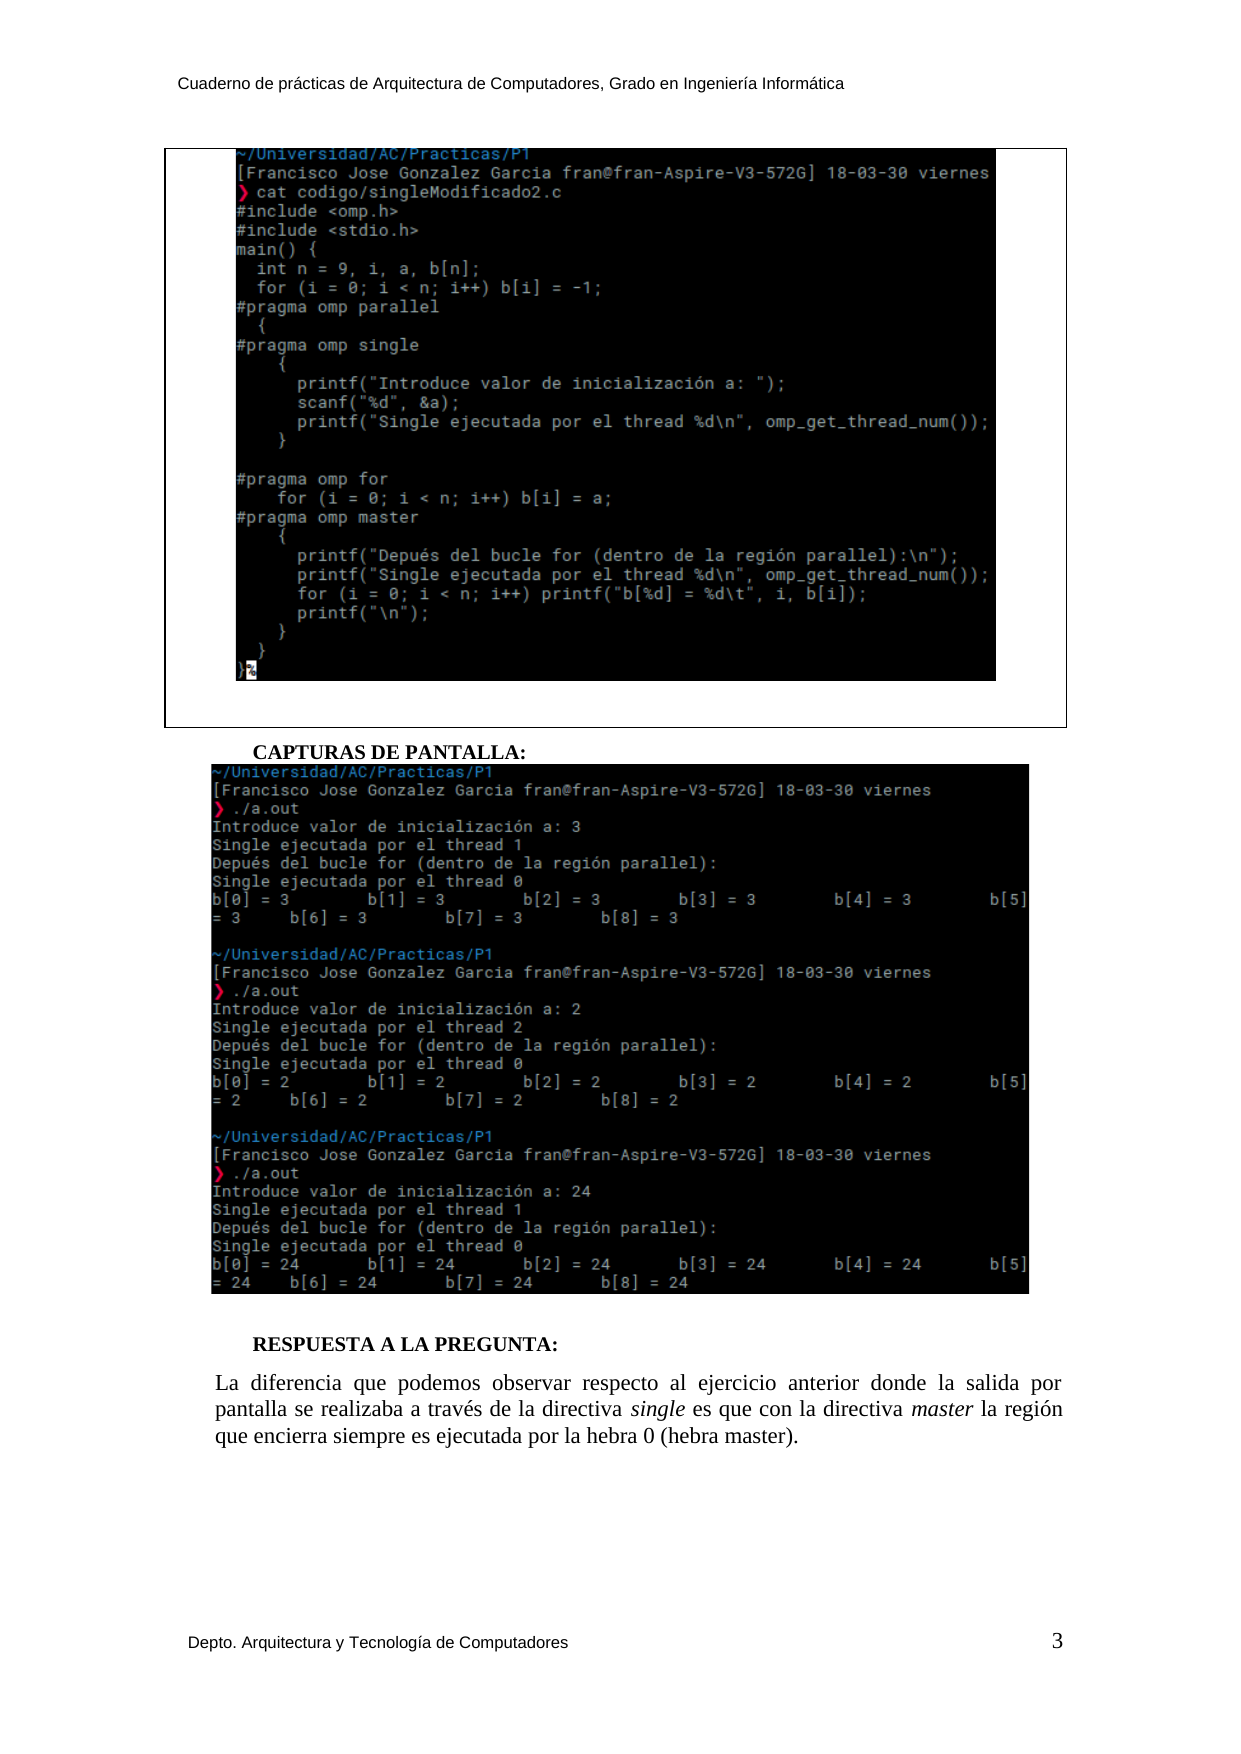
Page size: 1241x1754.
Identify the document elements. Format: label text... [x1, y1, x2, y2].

text CAPTURAS DE PANTALLA: [252, 740, 1063, 764]
text La diferencia que podemos observar respecto al ejercicio anterior donde la salida por pantalla se realizaba a través de la directiva single es que con la directiva master la región que encierra siempre es ejecutada por la hebra 0 (hebra master). [215, 1369, 1063, 1448]
text RESPUESTA A LA PREGUNTA: [252, 1332, 1063, 1356]
picture [211, 764, 1030, 1294]
table_header [166, 149, 1066, 727]
picture [235, 148, 996, 681]
